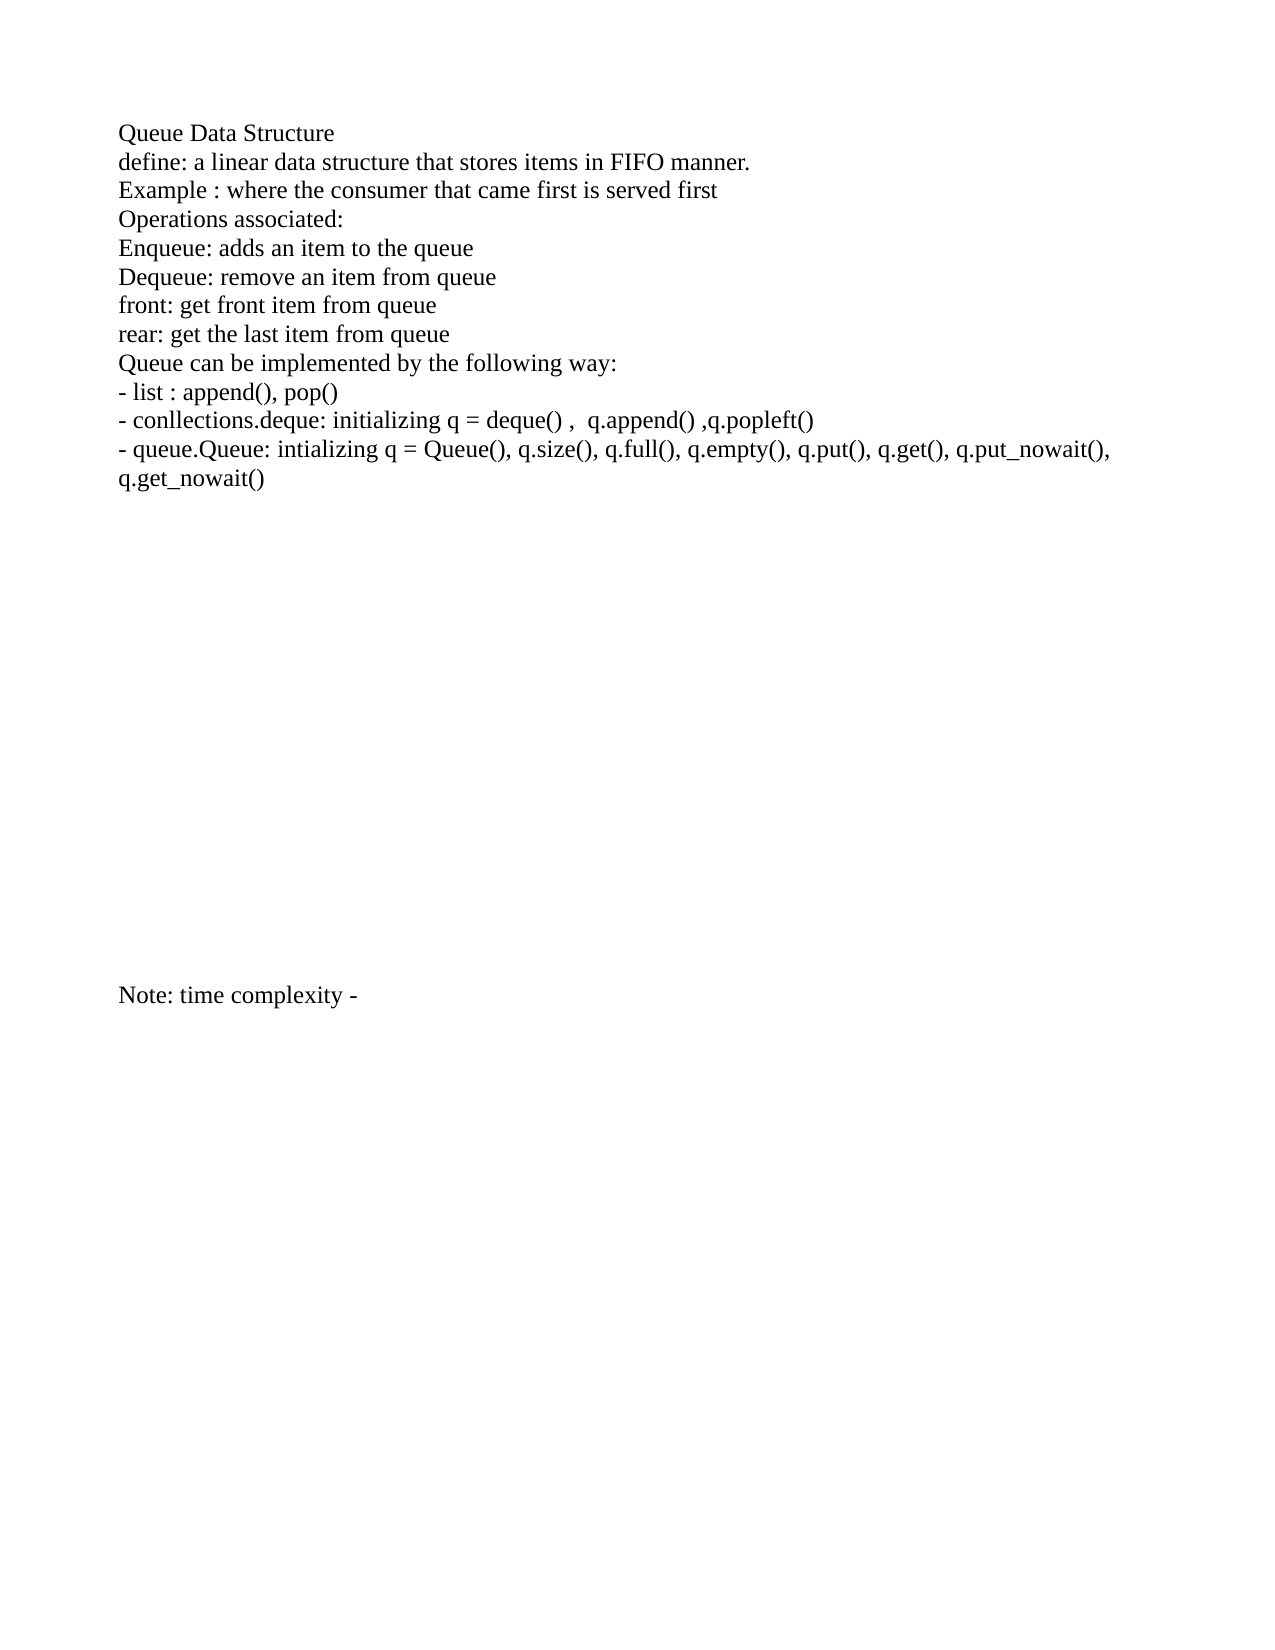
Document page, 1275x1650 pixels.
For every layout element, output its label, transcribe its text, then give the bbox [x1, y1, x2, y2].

text Queue can be implemented by the following way: [118, 348, 1157, 377]
text Operations associated: [118, 204, 1157, 233]
text Example : where the consumer that came first is served first [118, 176, 1157, 204]
text Queue Data Structure [118, 118, 1157, 147]
text - list : append(), pop() [118, 377, 1157, 406]
text Dequeue: remove an item from queue [118, 262, 1157, 291]
text - queue.Queue: intializing q = Queue(), q.size(), q.full(), q.empty(), q.put(), q.get(), q.put_nowait(), q.get_nowait() [118, 434, 1157, 492]
text Enqueue: adds an item to the queue [118, 233, 1157, 262]
text define: a linear data structure that stores items in FIFO manner. [118, 147, 1157, 176]
text - conllections.deque: initializing q = deque() , q.append() ,q.popleft() [118, 406, 1157, 434]
text rear: get the last item from queue [118, 319, 1157, 348]
text Note: time complexity - [118, 981, 1157, 1009]
text front: get front item from queue [118, 291, 1157, 319]
